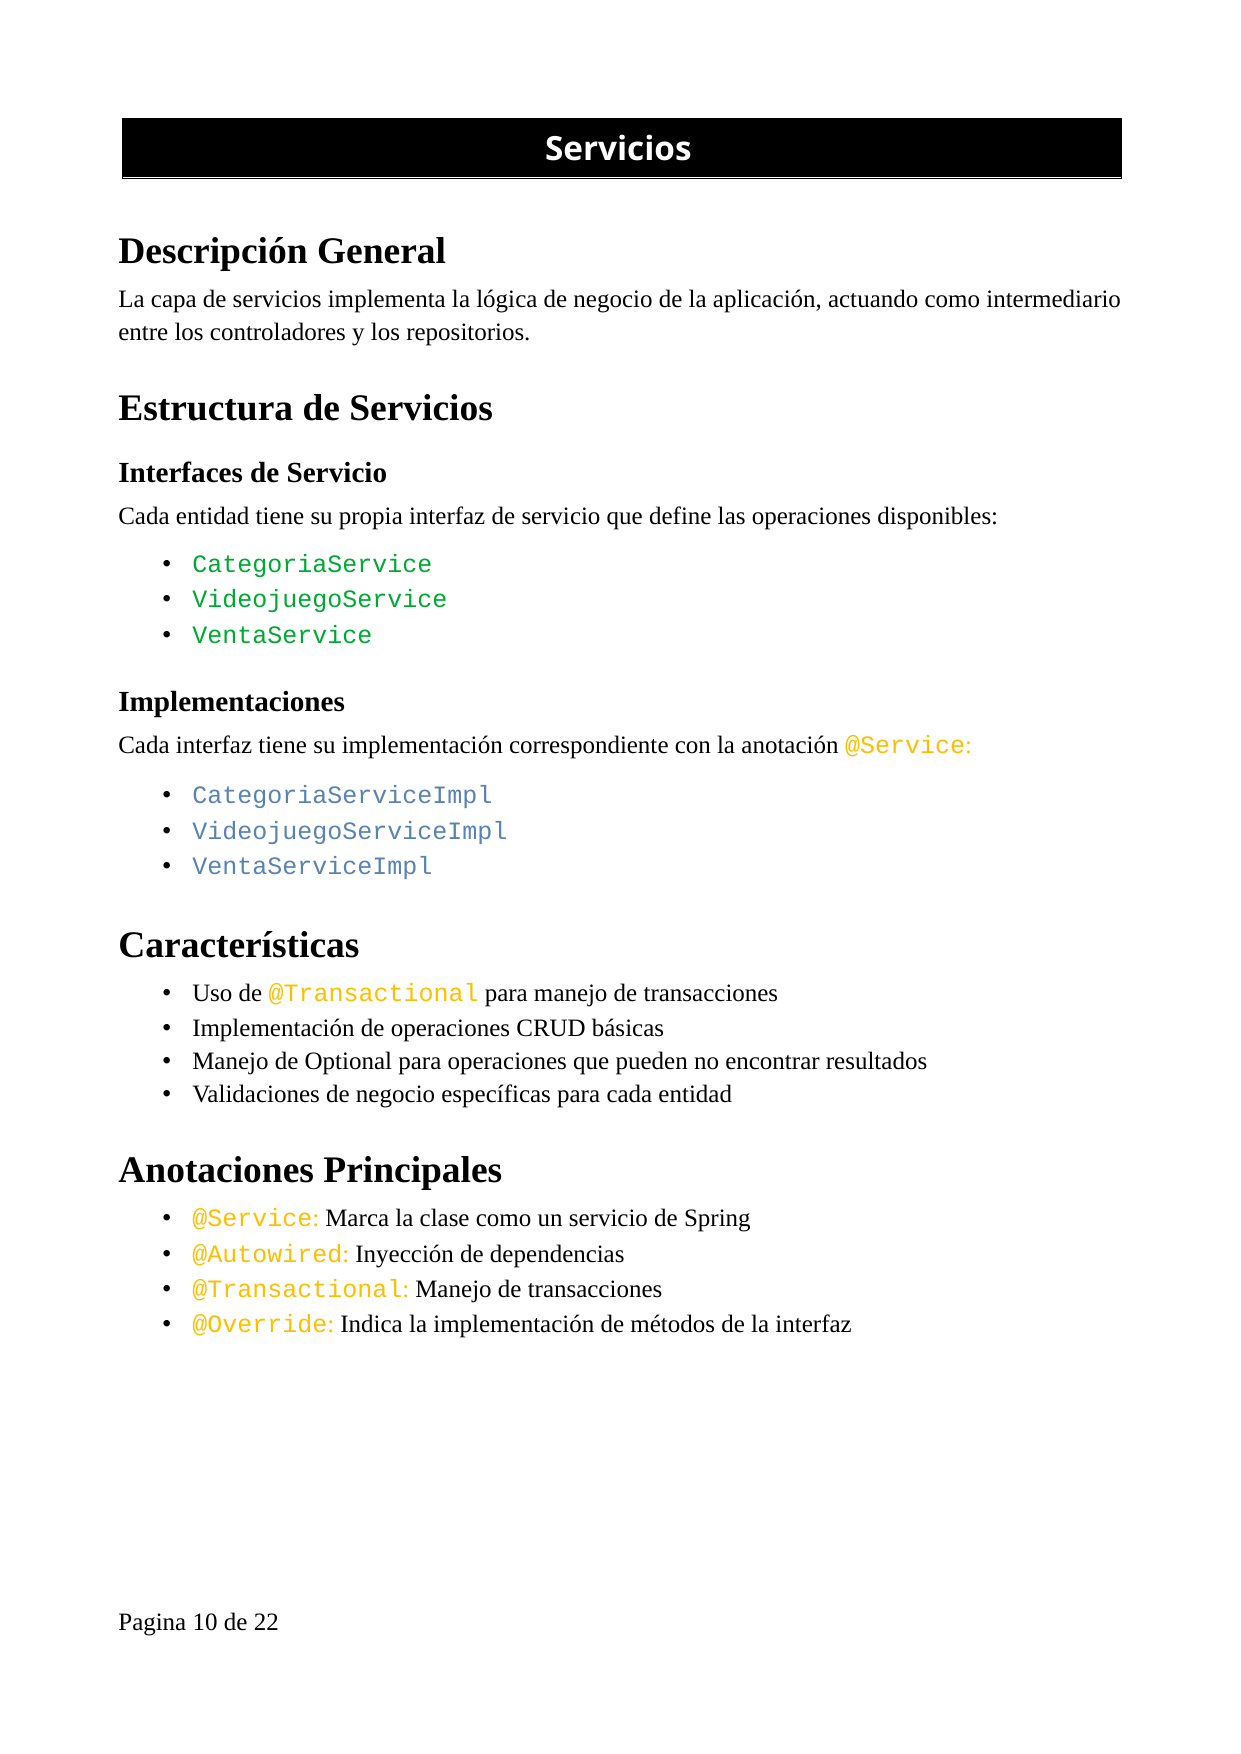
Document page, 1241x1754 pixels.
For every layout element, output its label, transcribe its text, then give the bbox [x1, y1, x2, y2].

table_header Servicios [123, 119, 1121, 177]
subtitle Estructura de Servicios [118, 385, 1122, 428]
list Validaciones de negocio específicas para cada entidad [162, 1079, 1122, 1108]
text Cada entidad tiene su propia interfaz de servicio que define las operaciones disponibles: [118, 501, 1122, 530]
list Manejo de Optional para operaciones que pueden no encontrar resultados [162, 1046, 1122, 1075]
text Cada interfaz tiene su implementación correspondiente con la anotación @Service: [118, 731, 1122, 761]
list VideojuegoServiceImpl [162, 816, 1122, 847]
list VideojuegoService [162, 584, 1122, 615]
list @Transactional: Manejo de transacciones [162, 1274, 1122, 1305]
subtitle Anotaciones Principales [118, 1148, 1122, 1191]
list VentaService [162, 620, 1122, 651]
list Uso de @Transactional para manejo de transacciones [162, 978, 1122, 1009]
list CategoriaService [162, 549, 1122, 580]
list VentaServiceImpl [162, 851, 1122, 882]
list @Autowired: Inyección de dependencias [162, 1239, 1122, 1269]
list Implementación de operaciones CRUD básicas [162, 1013, 1122, 1042]
subtitle Implementaciones [118, 684, 1122, 718]
subtitle Características [118, 922, 1122, 965]
subtitle Interfaces de Servicio [118, 455, 1122, 489]
list @Service: Marca la clase como un servicio de Spring [162, 1203, 1122, 1234]
list CategoriaServiceImpl [162, 781, 1122, 811]
subtitle Descripción General [118, 228, 1122, 271]
list @Override: Indica la implementación de métodos de la interfaz [162, 1309, 1122, 1340]
text La capa de servicios implementa la lógica de negocio de la aplicación, actuando como intermediario entre los controladores y los repositorios. [118, 284, 1122, 346]
